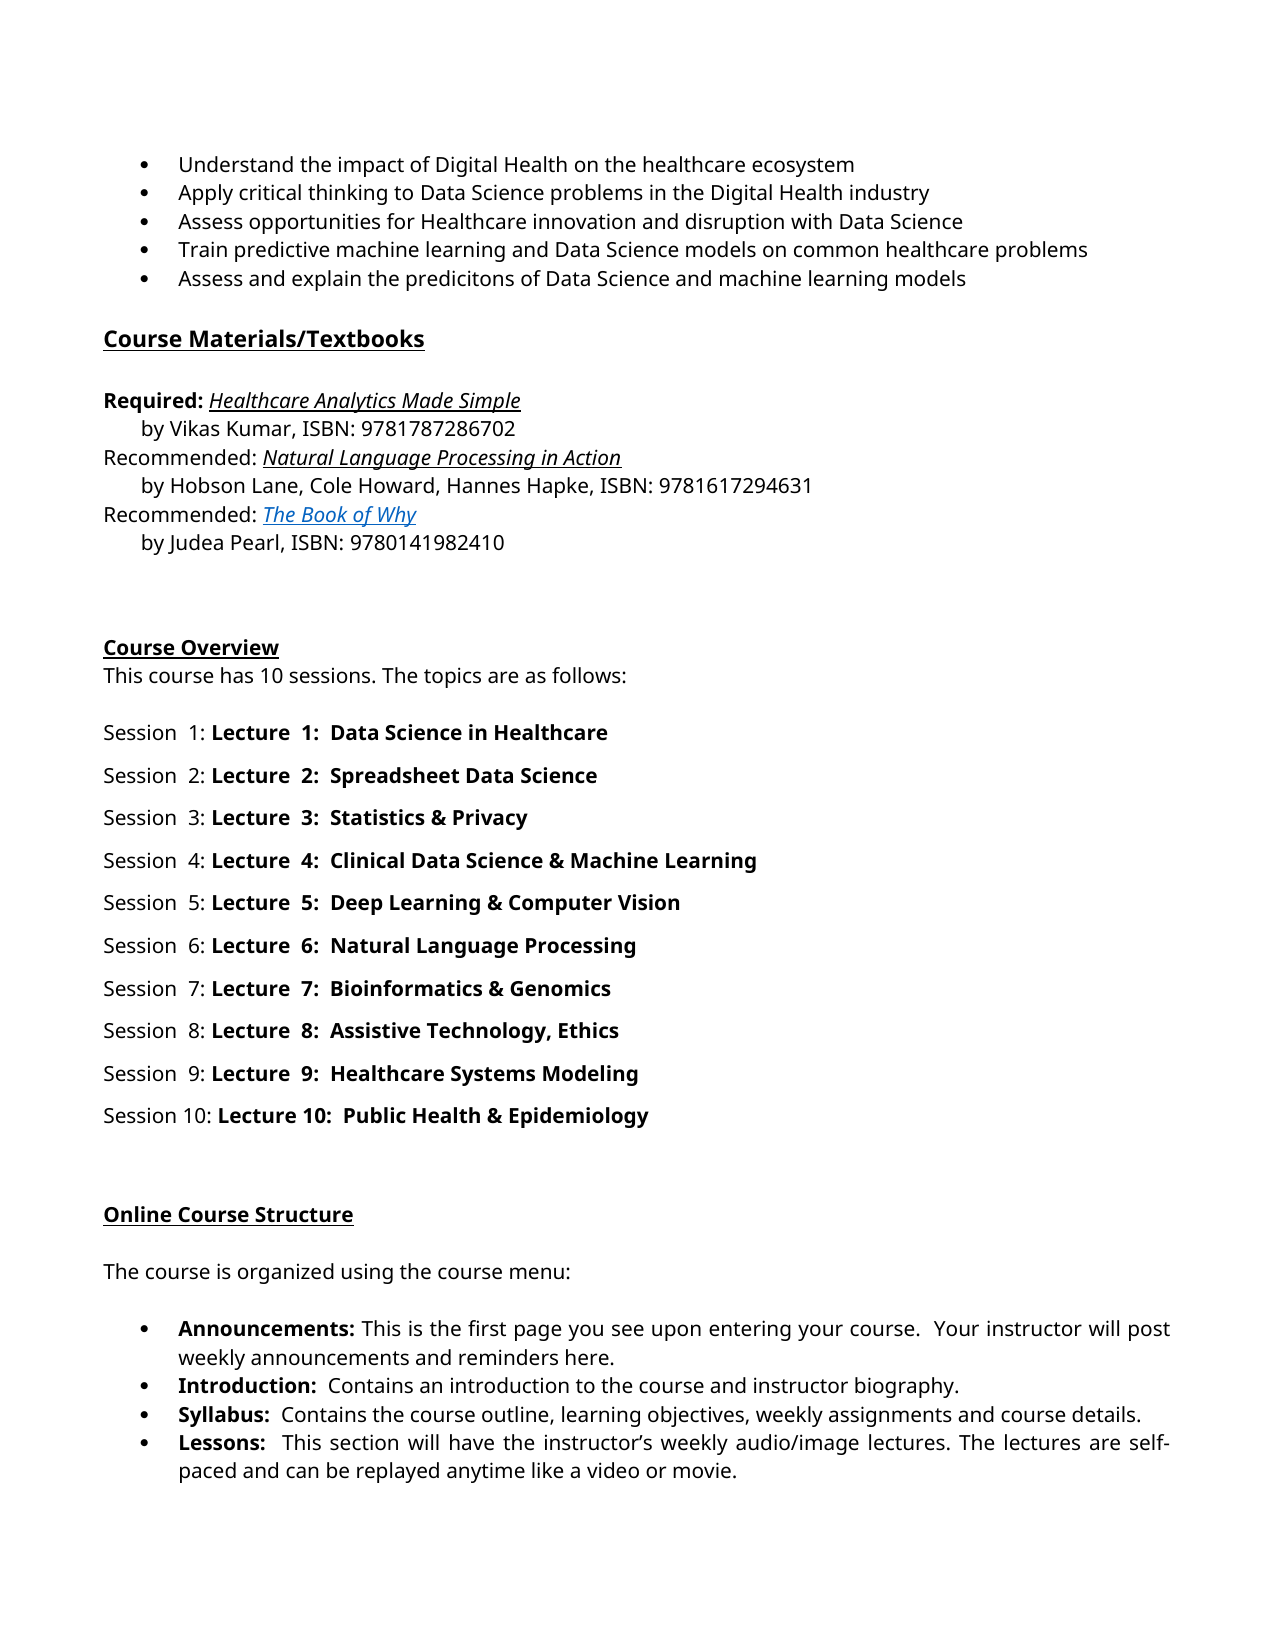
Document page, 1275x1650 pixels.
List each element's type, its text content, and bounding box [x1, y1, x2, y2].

text Session 5: Lecture 5: Deep Learning & Computer Vision [103, 888, 1172, 917]
text The course is organized using the course menu: [103, 1257, 1172, 1286]
list Introduction: Contains an introduction to the course and instructor biography. [141, 1371, 1172, 1400]
text Course Overview [103, 633, 1172, 662]
text Session 1: Lecture 1: Data Science in Healthcare [103, 718, 1172, 747]
list Syllabus: Contains the course outline, learning objectives, weekly assignments and course details. [141, 1400, 1172, 1428]
text Session 9: Lecture 9: Healthcare Systems Modeling [103, 1059, 1172, 1087]
list Assess opportunities for Healthcare innovation and disruption with Data Science [141, 207, 1172, 235]
text Session 7: Lecture 7: Bioinformatics & Genomics [103, 974, 1172, 1002]
text by Judea Pearl, ISBN: 9780141982410 [103, 528, 1172, 557]
list Assess and explain the predicitons of Data Science and machine learning models [141, 264, 1172, 292]
list Understand the impact of Digital Health on the healthcare ecosystem [141, 150, 1172, 178]
list Train predictive machine learning and Data Science models on common healthcare problems [141, 235, 1172, 264]
text This course has 10 sessions. The topics are as follows: [103, 662, 1172, 690]
text Session 4: Lecture 4: Clinical Data Science & Machine Learning [103, 846, 1172, 874]
text Recommended: The Book of Why [103, 500, 1172, 528]
list Announcements: This is the first page you see upon entering your course. Your instructor will post weekly announcements and reminders here. [141, 1314, 1172, 1371]
list Apply critical thinking to Data Science problems in the Digital Health industry [141, 178, 1172, 207]
text Session 3: Lecture 3: Statistics & Privacy [103, 803, 1172, 832]
text Session 8: Lecture 8: Assistive Technology, Ethics [103, 1016, 1172, 1045]
text Online Course Structure [103, 1201, 1172, 1229]
text by Hobson Lane, Cole Howard, Hannes Hapke, ISBN: 9781617294631 [103, 471, 1172, 500]
text Session 6: Lecture 6: Natural Language Processing [103, 931, 1172, 959]
list Lessons: This section will have the instructor’s weekly audio/image lectures. The lectures are self-paced and can be replayed anytime like a video or movie. [141, 1428, 1172, 1485]
text Recommended: Natural Language Processing in Action [103, 443, 1172, 471]
text Session 2: Lecture 2: Spreadsheet Data Science [103, 761, 1172, 789]
text Session 10: Lecture 10: Public Health & Epidemiology [103, 1102, 1172, 1130]
text Course Materials/Textbooks [103, 323, 1172, 355]
text by Vikas Kumar, ISBN: 9781787286702 [103, 414, 1172, 443]
text Required: Healthcare Analytics Made Simple [103, 386, 1172, 414]
